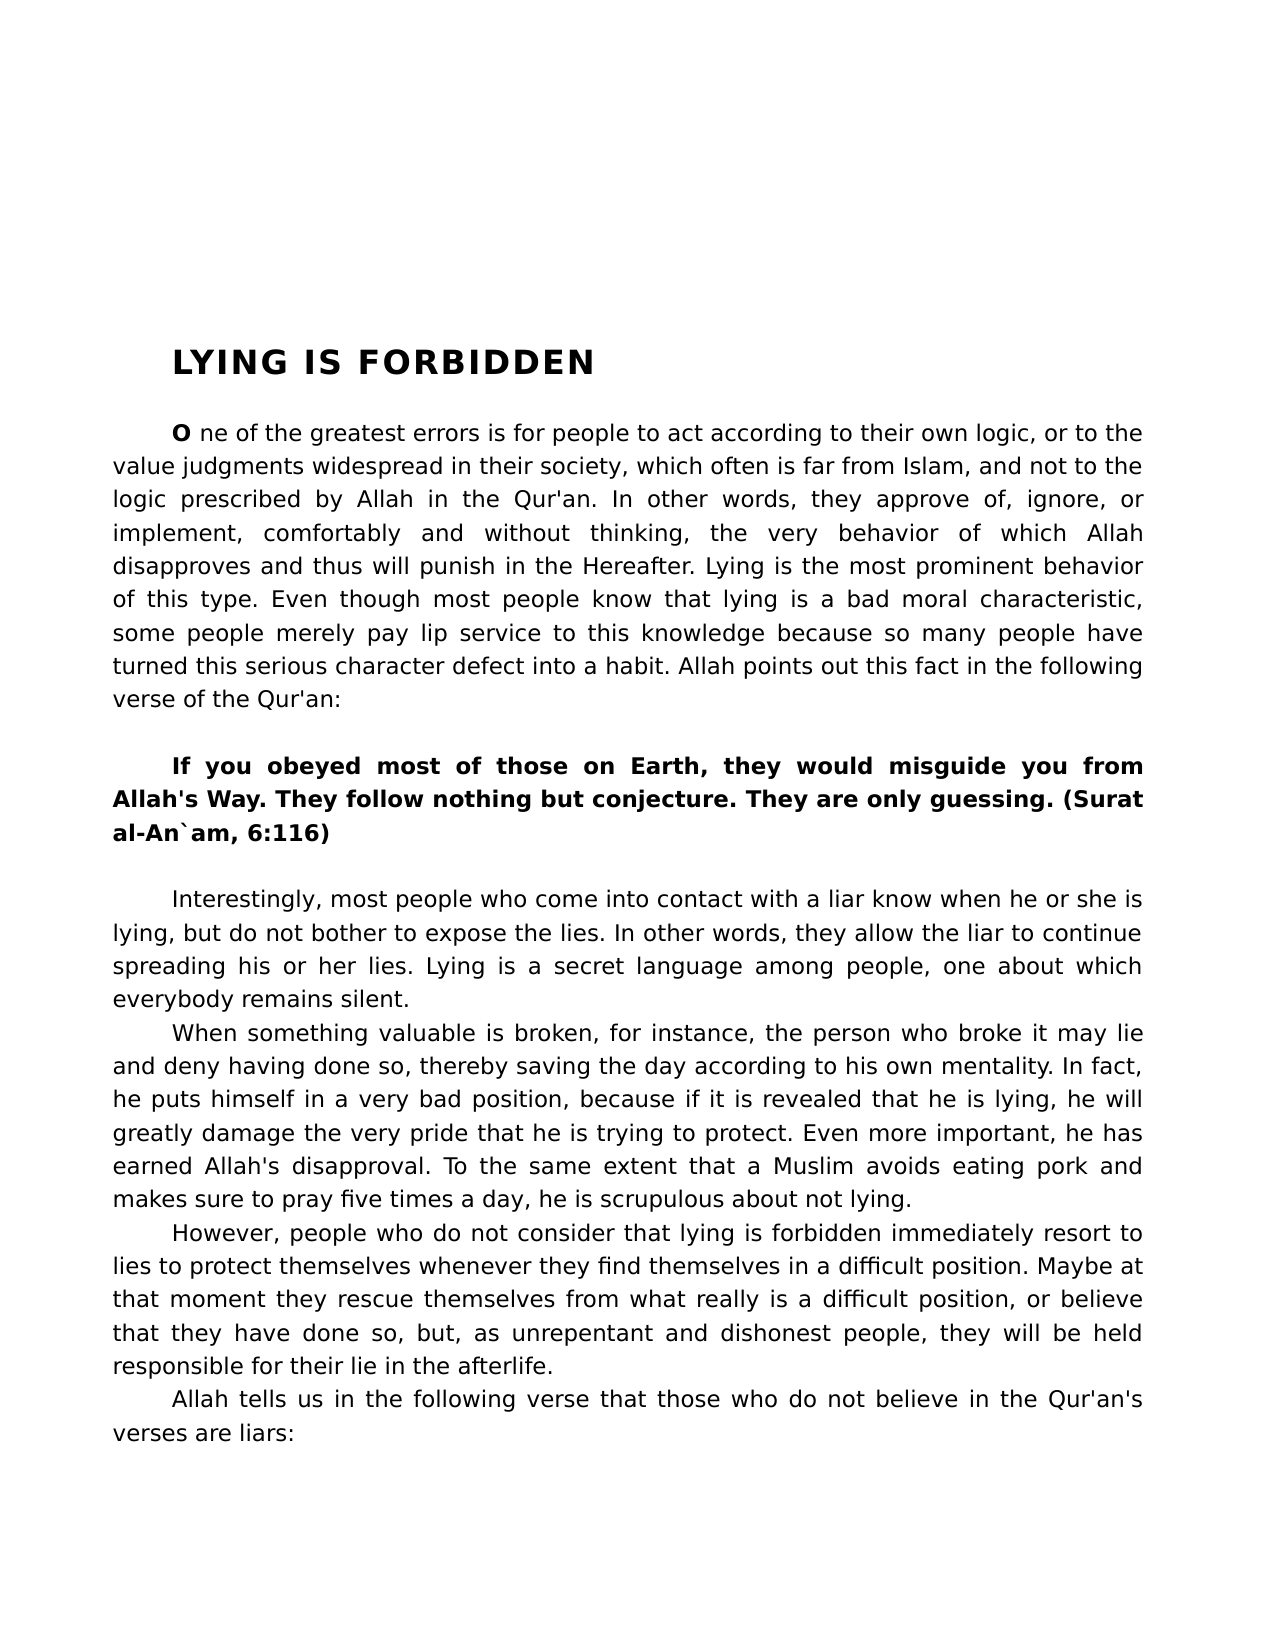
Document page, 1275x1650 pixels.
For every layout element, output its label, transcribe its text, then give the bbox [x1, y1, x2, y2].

text When something valuable is broken, for instance, the person who broke it may lie and deny having done so, thereby saving the day according to his own mentality. In fact, he puts himself in a very bad position, because if it is revealed that he is lying, he will greatly damage the very pride that he is trying to protect. Even more important, he has earned Allah's disapproval. To the same extent that a Muslim avoids eating pork and makes sure to pray five times a day, he is scrupulous about not lying. [112, 1014, 1145, 1214]
text However, people who do not consider that lying is forbidden immediately resort to lies to protect themselves whenever they find themselves in a difficult position. Maybe at that moment they rescue themselves from what really is a difficult position, or believe that they have done so, but, as unrepentant and dishonest people, they will be held responsible for their lie in the afterlife. [112, 1214, 1145, 1381]
text LYING IS FORBIDDEN [112, 348, 1145, 381]
text One of the greatest errors is for people to act according to their own logic, or to the value judgments widespread in their society, which often is far from Islam, and not to the logic prescribed by Allah in the Qur'an. In other words, they approve of, ignore, or implement, comfortably and without thinking, the very behavior of which Allah disapproves and thus will punish in the Hereafter. Lying is the most prominent behavior of this type. Even though most people know that lying is a bad moral characteristic, some people merely pay lip service to this knowledge because so many people have turned this serious character defect into a habit. Allah points out this fact in the following verse of the Qur'an: [112, 414, 1145, 714]
text Interestingly, most people who come into contact with a liar know when he or she is lying, but do not bother to expose the lies. In other words, they allow the liar to continue spreading his or her lies. Lying is a secret language among people, one about which everybody remains silent. [112, 881, 1145, 1014]
text Allah tells us in the following verse that those who do not believe in the Qur'an's verses are liars: [112, 1381, 1145, 1448]
text If you obeyed most of those on Earth, they would misguide you from Allah's Way. They follow nothing but conjecture. They are only guessing. (Surat al-An`am, 6:116) [112, 748, 1145, 848]
